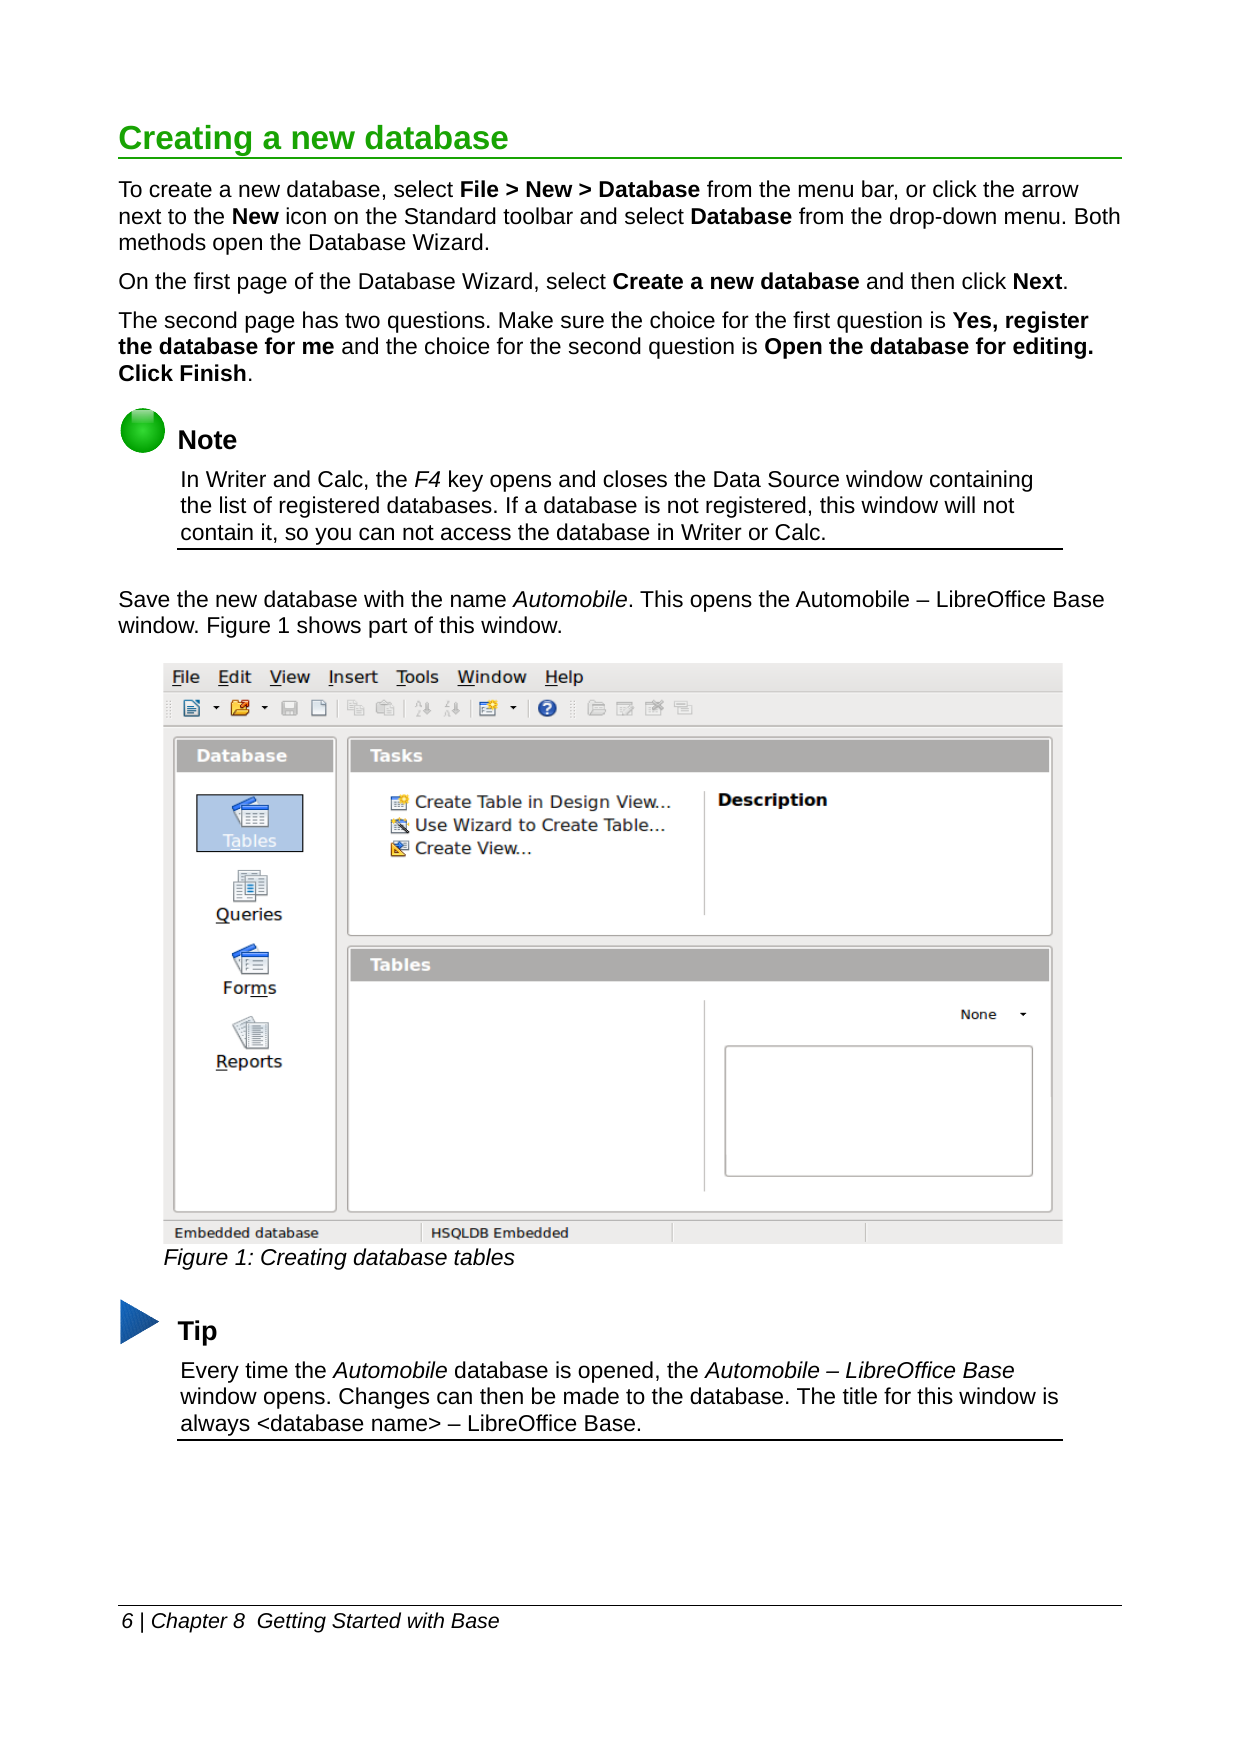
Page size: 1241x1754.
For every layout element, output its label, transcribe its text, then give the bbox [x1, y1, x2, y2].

text On the first page of the Database Wizard, select Create a new database and then click Next. [118, 268, 1122, 294]
subtitle Note [118, 406, 1122, 455]
picture [163, 663, 1063, 1244]
text Figure 1: Creating database tables [163, 1243, 1077, 1270]
subtitle Tip [118, 1297, 1122, 1346]
text Every time the Automobile database is opened, the Automobile – LibreOffice Base window opens. Changes can then be made to the database. The title for this window is always <database name> – LibreOffice Base. [177, 1354, 1063, 1439]
subtitle Creating a new database [118, 118, 1122, 157]
text In Writer and Calc, the F4 key opens and closes the Data Source window containing the list of registered databases. If a database is not registered, this window will not contain it, so you can not access the database in Writer or Calc. [177, 463, 1063, 548]
text Save the new database with the name Automobile. This opens the Automobile – LibreOffice Base window. Figure 1 shows part of this window. [118, 586, 1122, 639]
text The second page has two questions. Make sure the choice for the first question is Yes, register the database for me and the choice for the second question is Open the database for editing. Click Finish. [118, 307, 1122, 386]
text To create a new database, select File > New > Database from the menu bar, or click the arrow next to the New icon on the Standard toolbar and select Database from the drop-down menu. Both methods open the Database Wizard. [118, 176, 1122, 255]
